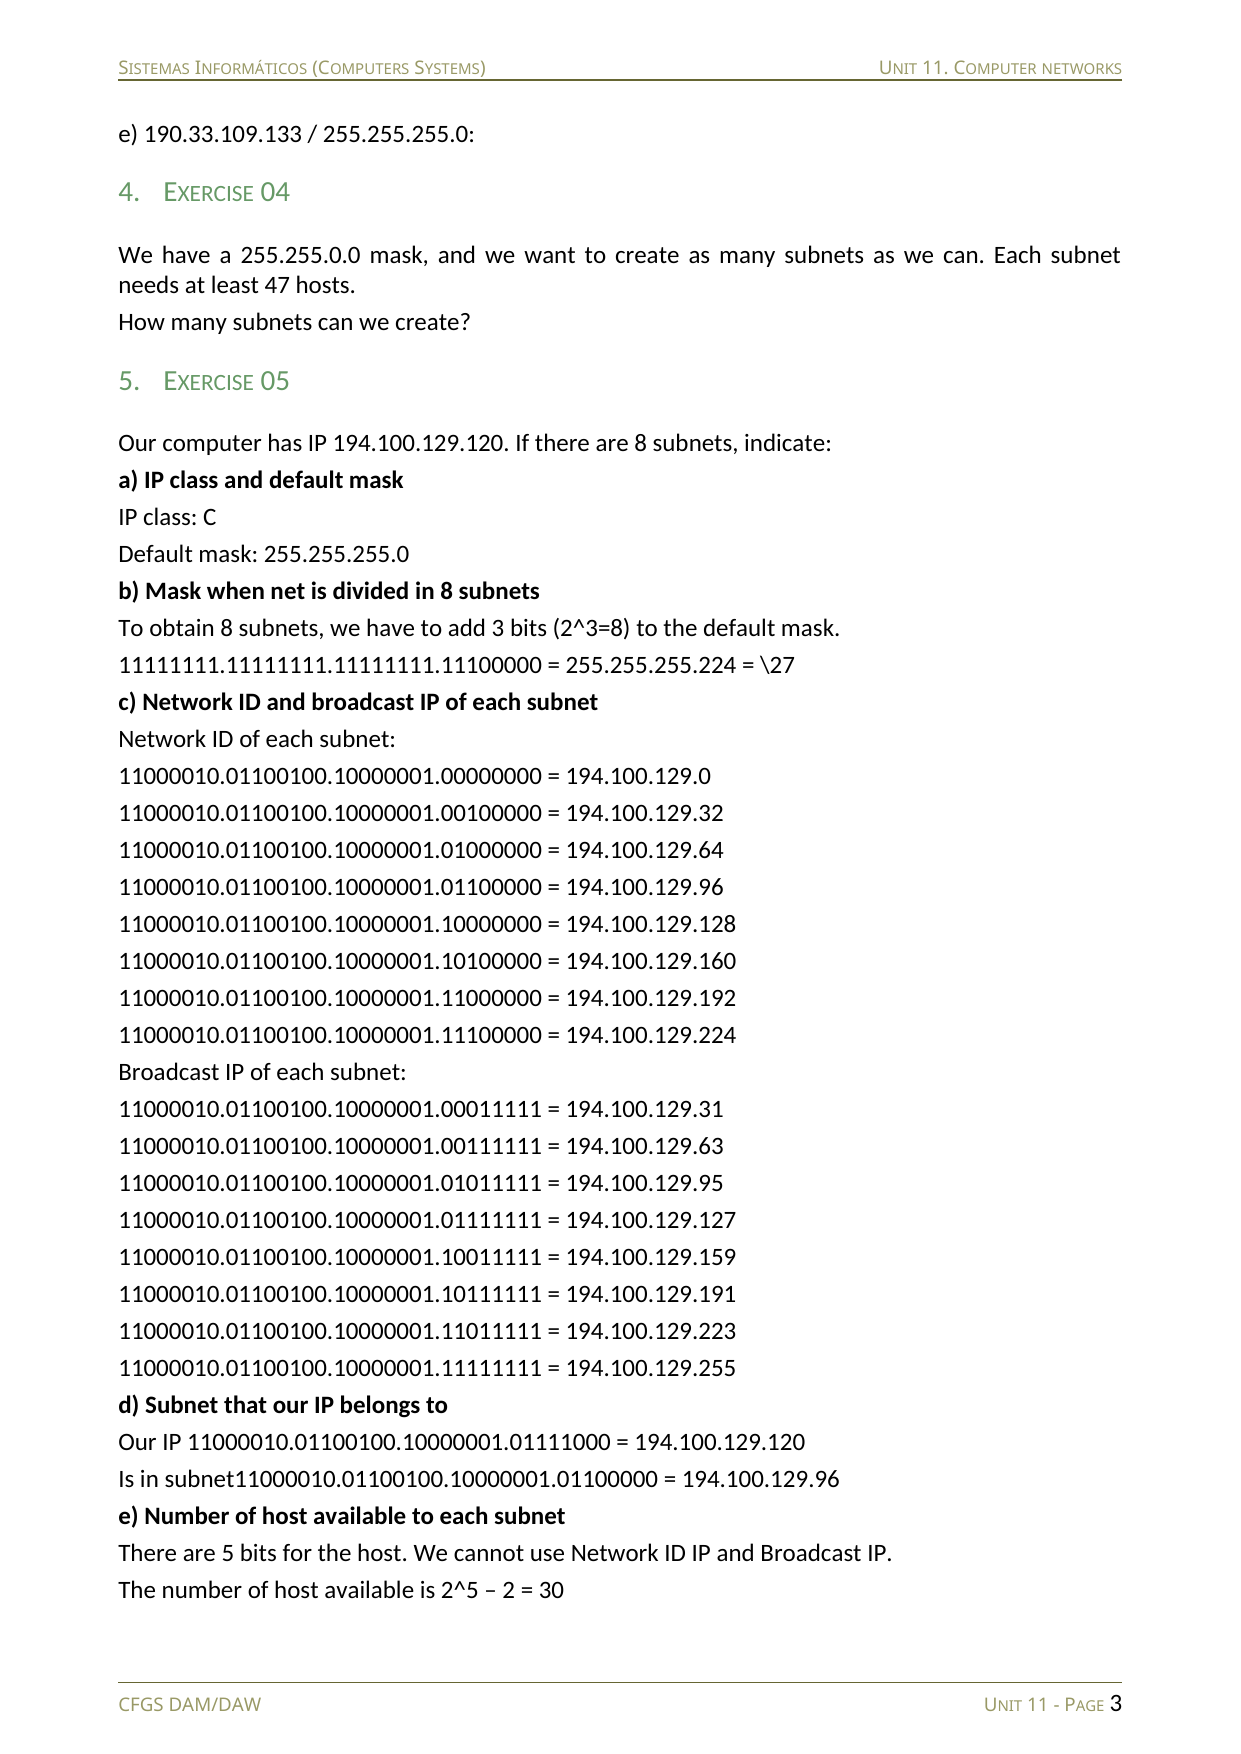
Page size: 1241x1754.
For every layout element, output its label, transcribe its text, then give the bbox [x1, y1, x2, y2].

text How many subnets can we create? [118, 307, 1122, 337]
text 11000010.01100100.10000001.11100000 = 194.100.129.224 [118, 1019, 1122, 1050]
text There are 5 bits for the host. We cannot use Network ID IP and Broadcast IP. [118, 1537, 1122, 1567]
text The number of host available is 2^5 – 2 = 30 [118, 1574, 1122, 1604]
text Is in subnet11000010.01100100.10000001.01100000 = 194.100.129.96 [118, 1463, 1122, 1493]
subtitle Exercise 05 [118, 362, 1122, 397]
text 11000010.01100100.10000001.10011111 = 194.100.129.159 [118, 1241, 1122, 1272]
text d) Subnet that our IP belongs to [118, 1389, 1122, 1419]
text 11000010.01100100.10000001.01011111 = 194.100.129.95 [118, 1167, 1122, 1198]
text 11000010.01100100.10000001.01100000 = 194.100.129.96 [118, 871, 1122, 902]
text 11000010.01100100.10000001.10100000 = 194.100.129.160 [118, 945, 1122, 976]
text IP class: C [118, 502, 1122, 532]
text 11000010.01100100.10000001.00111111 = 194.100.129.63 [118, 1130, 1122, 1161]
text Default mask: 255.255.255.0 [118, 538, 1122, 569]
text 11000010.01100100.10000001.10111111 = 194.100.129.191 [118, 1278, 1122, 1309]
text 11000010.01100100.10000001.11000000 = 194.100.129.192 [118, 982, 1122, 1013]
text e) Number of host available to each subnet [118, 1500, 1122, 1531]
text c) Network ID and broadcast IP of each subnet [118, 686, 1122, 717]
subtitle Exercise 04 [118, 173, 1122, 209]
text 11000010.01100100.10000001.11011111 = 194.100.129.223 [118, 1315, 1122, 1346]
text 11000010.01100100.10000001.01000000 = 194.100.129.64 [118, 834, 1122, 865]
text b) Mask when net is divided in 8 subnets [118, 576, 1122, 606]
text Network ID of each subnet: [118, 723, 1122, 754]
text 11000010.01100100.10000001.10000000 = 194.100.129.128 [118, 908, 1122, 939]
text We have a 255.255.0.0 mask, and we want to create as many subnets as we can. Each subnet needs at least 47 hosts. [118, 239, 1122, 300]
text 11000010.01100100.10000001.00011111 = 194.100.129.31 [118, 1093, 1122, 1124]
text e) 190.33.109.133 / 255.255.255.0: [118, 118, 1122, 148]
text 11000010.01100100.10000001.01111111 = 194.100.129.127 [118, 1204, 1122, 1235]
text 11000010.01100100.10000001.00000000 = 194.100.129.0 [118, 760, 1122, 791]
text Our computer has IP 194.100.129.120. If there are 8 subnets, indicate: [118, 428, 1122, 458]
text 11111111.11111111.11111111.11100000 = 255.255.255.224 = \27 [118, 649, 1122, 680]
text To obtain 8 subnets, we have to add 3 bits (2^3=8) to the default mask. [118, 612, 1122, 643]
text 11000010.01100100.10000001.11111111 = 194.100.129.255 [118, 1352, 1122, 1383]
text Our IP 11000010.01100100.10000001.01111000 = 194.100.129.120 [118, 1426, 1122, 1457]
text a) IP class and default mask [118, 464, 1122, 495]
text Broadcast IP of each subnet: [118, 1056, 1122, 1087]
text 11000010.01100100.10000001.00100000 = 194.100.129.32 [118, 797, 1122, 828]
